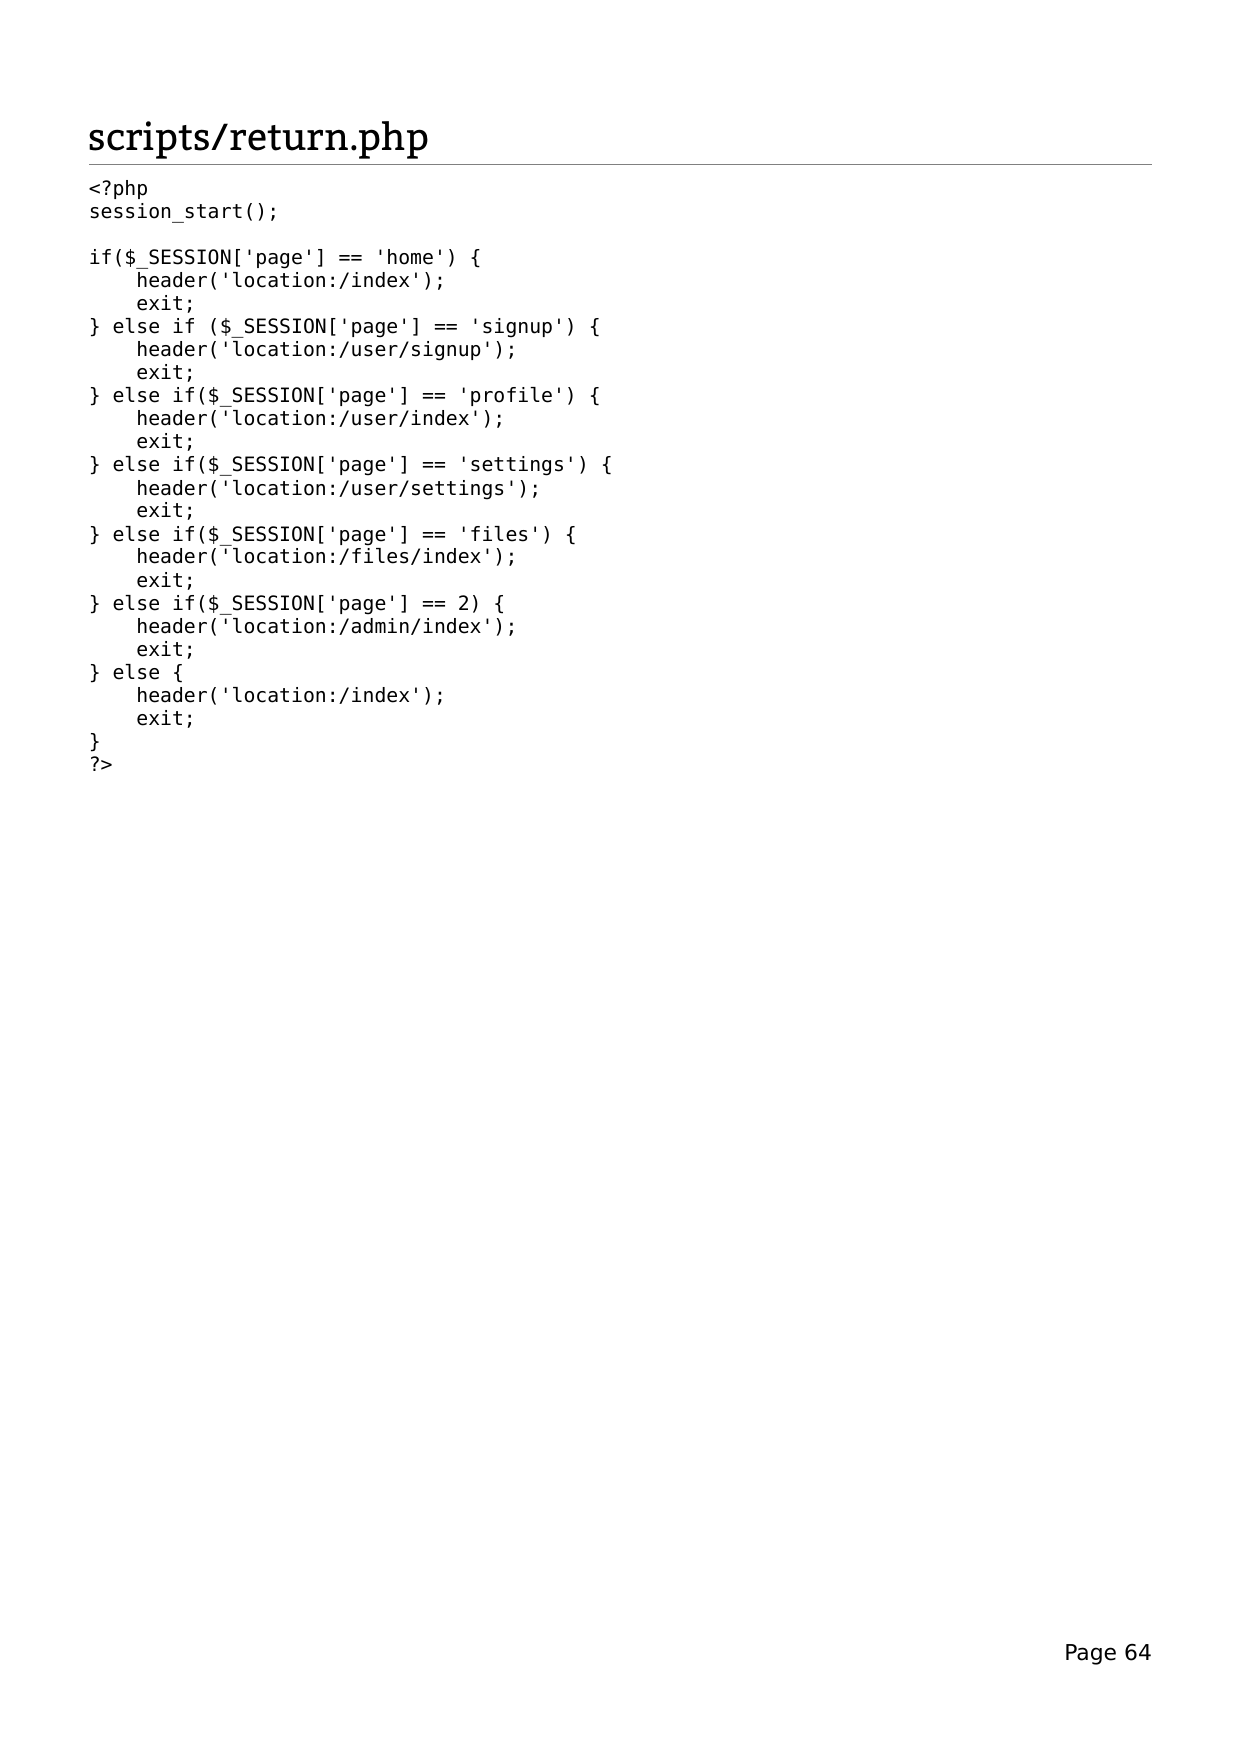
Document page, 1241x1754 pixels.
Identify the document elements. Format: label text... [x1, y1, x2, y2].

text exit; [88, 292, 1152, 315]
text session_start(); [88, 200, 1152, 223]
text } else if($_SESSION['page'] == 'files') { [88, 523, 1152, 546]
text exit; [88, 707, 1152, 730]
text } else if ($_SESSION['page'] == 'signup') { [88, 315, 1152, 338]
text header('location:/user/settings'); [88, 477, 1152, 499]
text } else if($_SESSION['page'] == 2) { [88, 592, 1152, 615]
text } [88, 730, 1152, 753]
text exit; [88, 499, 1152, 523]
text exit; [88, 431, 1152, 453]
text header('location:/files/index'); [88, 546, 1152, 569]
text header('location:/admin/index'); [88, 615, 1152, 638]
text } else { [88, 661, 1152, 684]
subtitle scripts/return.php [88, 113, 1152, 165]
text header('location:/user/index'); [88, 407, 1152, 431]
text } else if($_SESSION['page'] == 'settings') { [88, 453, 1152, 477]
text <?php [88, 177, 1152, 200]
text exit; [88, 569, 1152, 592]
text header('location:/user/signup'); [88, 338, 1152, 361]
text exit; [88, 361, 1152, 384]
text header('location:/index'); [88, 684, 1152, 707]
text header('location:/index'); [88, 269, 1152, 292]
text ?> [88, 753, 1152, 776]
text } else if($_SESSION['page'] == 'profile') { [88, 384, 1152, 407]
text exit; [88, 638, 1152, 661]
text if($_SESSION['page'] == 'home') { [88, 246, 1152, 269]
